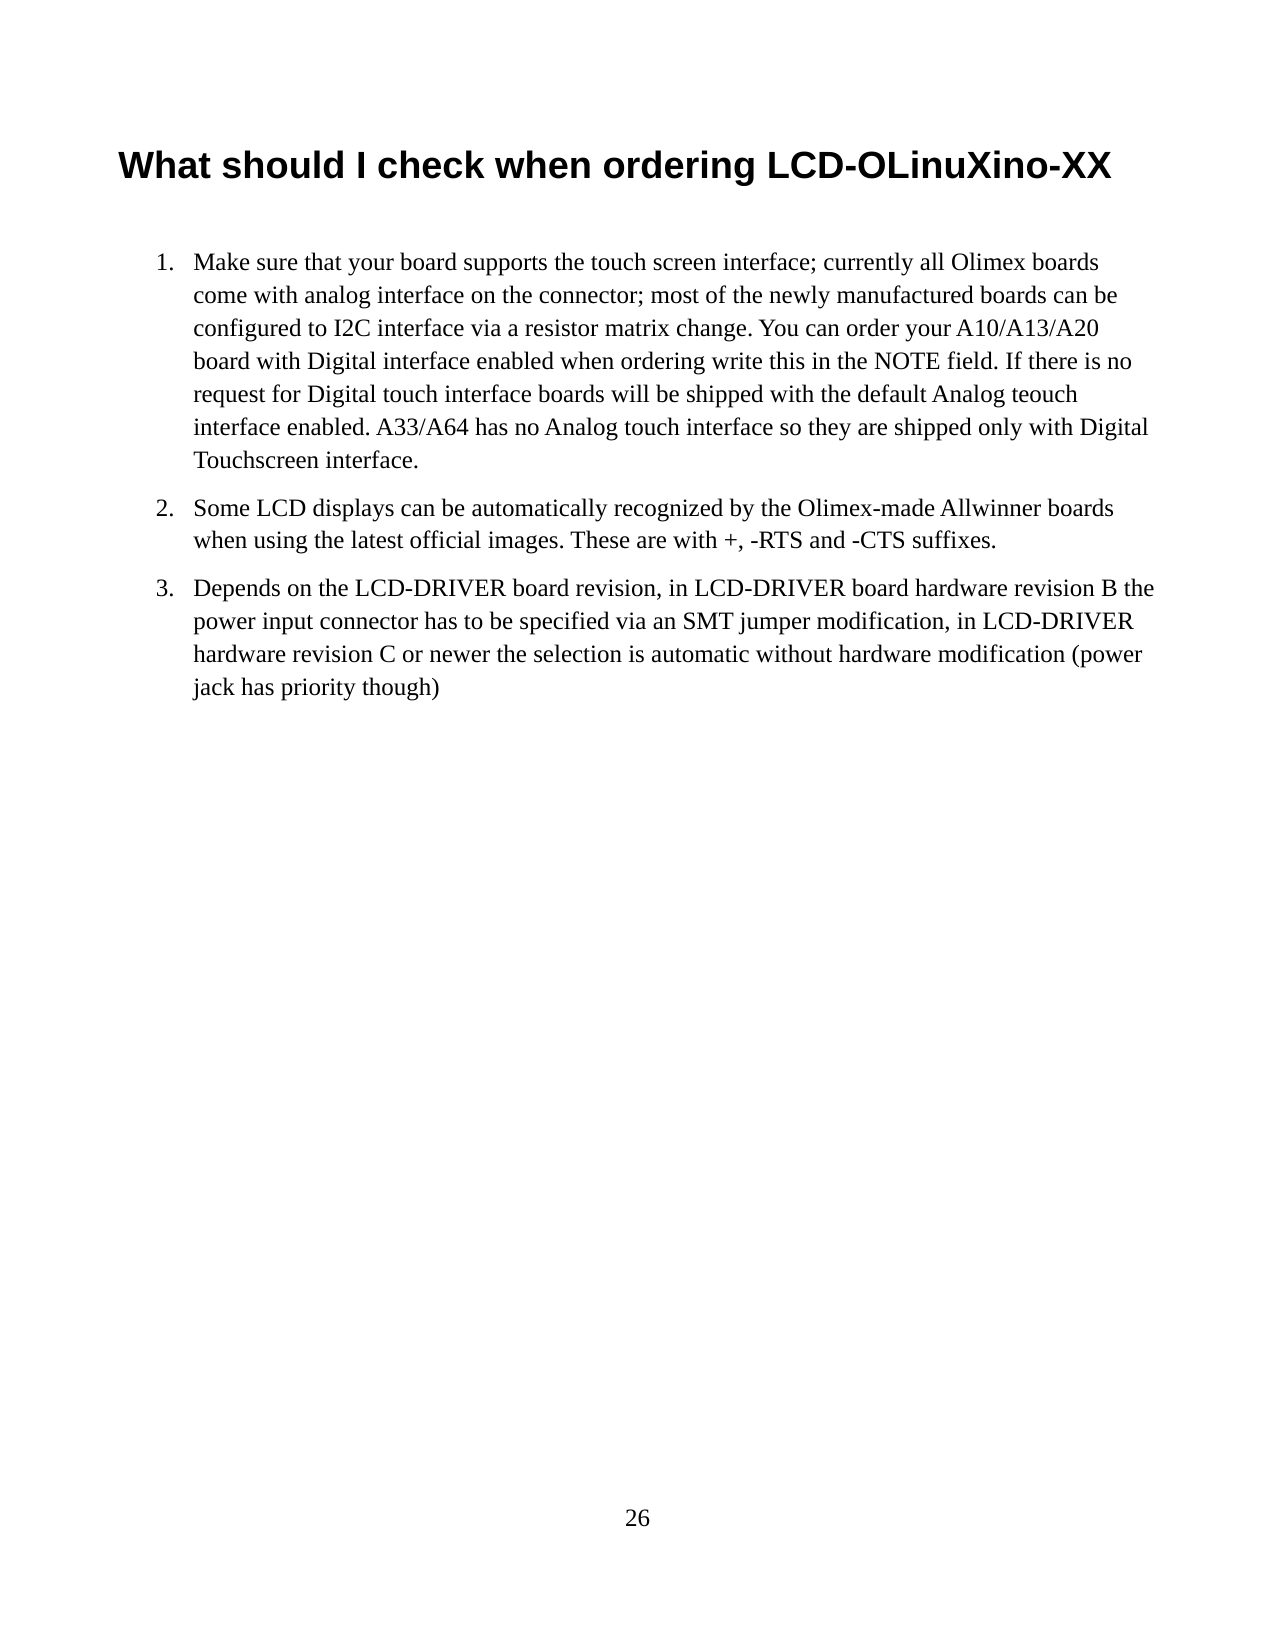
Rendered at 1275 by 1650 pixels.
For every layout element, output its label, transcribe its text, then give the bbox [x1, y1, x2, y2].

list Some LCD displays can be automatically recognized by the Olimex-made Allwinner boards when using the latest official images. These are with +, -RTS and -CTS suffixes. [156, 493, 1157, 554]
subtitle What should I check when ordering LCD-OLinuXino-XX [118, 143, 1157, 187]
list Make sure that your board supports the touch screen interface; currently all Olimex boards come with analog interface on the connector; most of the newly manufactured boards can be configured to I2C interface via a resistor matrix change. You can order your A10/A13/A20 board with Digital interface enabled when ordering write this in the NOTE field. If there is no request for Digital touch interface boards will be shipped with the default Analog teouch interface enabled. A33/A64 has no Analog touch interface so they are shipped only with Digital Touchscreen interface. [156, 247, 1157, 474]
list Depends on the LCD-DRIVER board revision, in LCD-DRIVER board hardware revision B the power input connector has to be specified via an SMT jumper modification, in LCD-DRIVER hardware revision C or newer the selection is automatic without hardware modification (power jack has priority though) [156, 573, 1157, 701]
